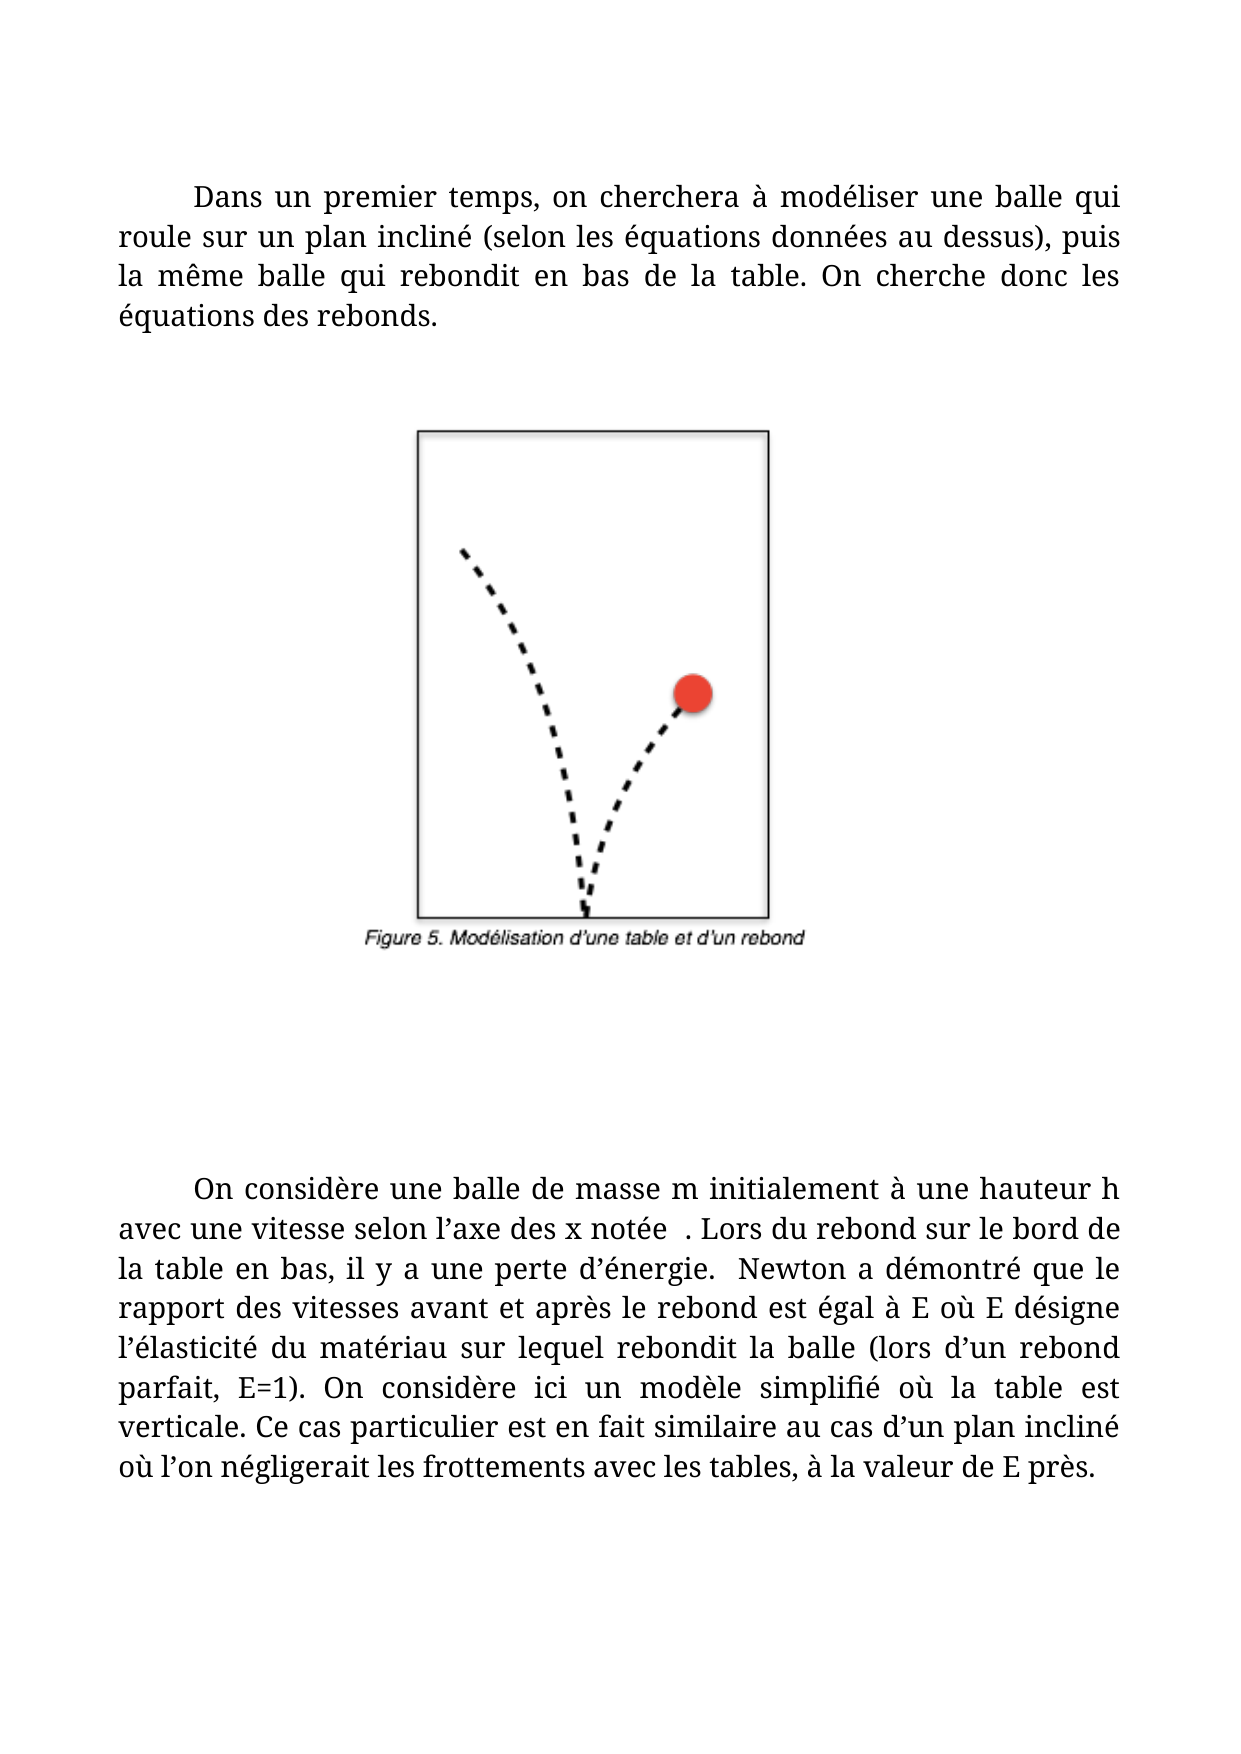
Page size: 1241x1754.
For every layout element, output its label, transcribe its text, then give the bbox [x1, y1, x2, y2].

picture [351, 427, 816, 958]
text Dans un premier temps, on cherchera à modéliser une balle qui roule sur un plan incliné (selon les équations données au dessus), puis la même balle qui rebondit en bas de la table. On cherche donc les équations des rebonds. [118, 176, 1122, 335]
text On considère une balle de masse m initialement à une hauteur h avec une vitesse selon l’axe des x notée . Lors du rebond sur le bord de la table en bas, il y a une perte d’énergie. Newton a démontré que le rapport des vitesses avant et après le rebond est égal à E où E désigne l’élasticité du matériau sur lequel rebondit la balle (lors d’un rebond parfait, E=1). On considère ici un modèle simplifié où la table est verticale. Ce cas particulier est en fait similaire au cas d’un plan incliné où l’on négligerait les frottements avec les tables, à la valeur de E près. [118, 1168, 1122, 1486]
